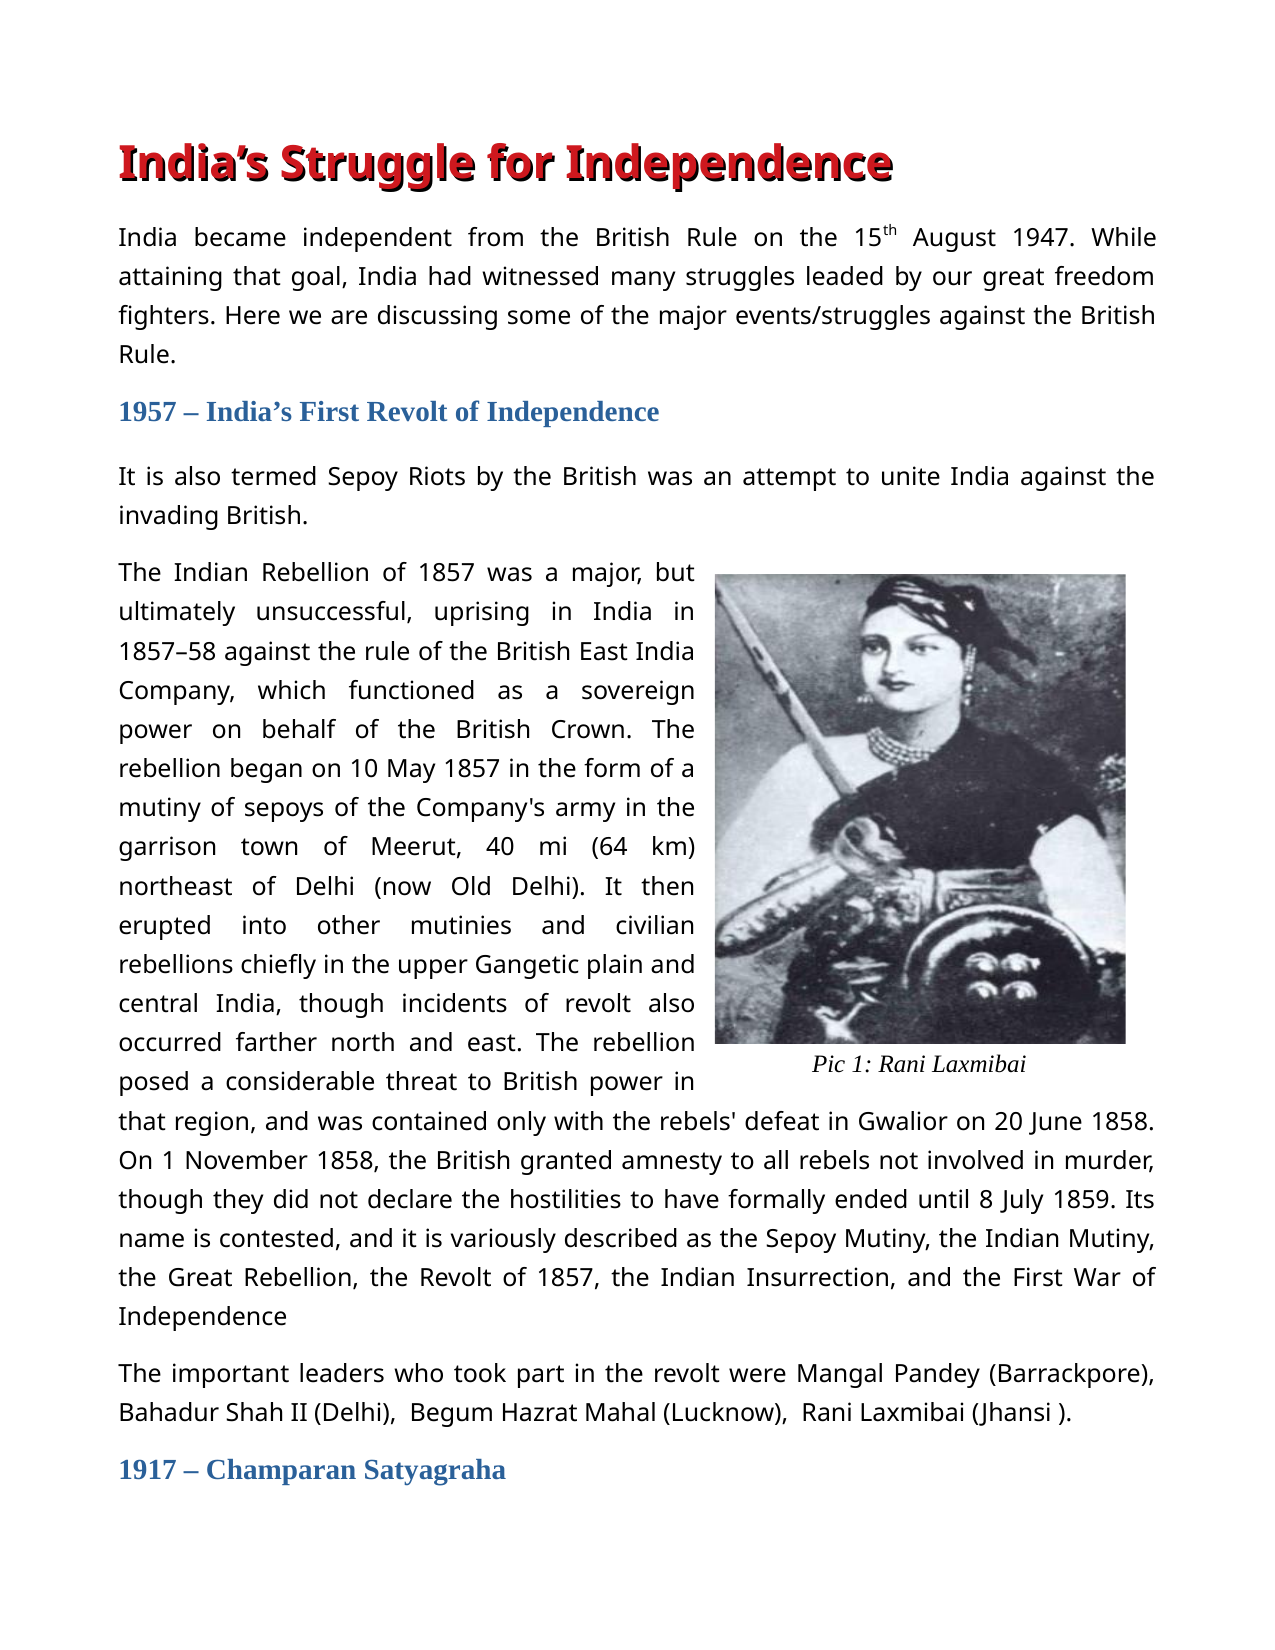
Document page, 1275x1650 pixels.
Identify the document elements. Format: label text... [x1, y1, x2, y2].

text India became independent from the British Rule on the 15th August 1947. While attaining that goal, India had witnessed many struggles leaded by our great freedom fighters. Here we are discussing some of the major events/struggles against the British Rule. [118, 219, 1157, 371]
picture [714, 574, 1126, 1044]
text It is also termed Sepoy Riots by the British was an attempt to unite India against the invading British. [118, 459, 1157, 532]
text The important leaders who took part in the revolt were Mangal Pandey (Barrackpore), Bahadur Shah II (Delhi), Begum Hazrat Mahal (Lucknow), Rani Laxmibai (Jhansi ). [118, 1356, 1157, 1429]
text India’s Struggle for Independence [118, 130, 1157, 192]
text 1957 – India’s First Revolt of Independence [118, 394, 1157, 427]
text The Indian Rebellion of 1857 was a major, but ultimately unsuccessful, uprising in India in 1857–58 against the rule of the British East India Company, which functioned as a sovereign power on behalf of the British Crown. The rebellion began on 10 May 1857 in the form of a mutiny of sepoys of the Company's army in the garrison town of Meerut, 40 mi (64 km) northeast of Delhi (now Old Delhi). It then erupted into other mutinies and civilian rebellions chiefly in the upper Gangetic plain and central India, though incidents of revolt also occurred farther north and east. The rebellion posed a considerable threat to British power in that region, and was contained only with the rebels' defeat in Gwalior on 20 June 1858. On 1 November 1858, the British granted amnesty to all rebels not involved in murder, though they did not declare the hostilities to have formally ended until 8 July 1859. Its name is contested, and it is variously described as the Sepoy Mutiny, the Indian Mutiny, the Great Rebellion, the Revolt of 1857, the Indian Insurrection, and the First War of Independence [118, 555, 1157, 1333]
text Pic 1: Rani Laxmibai [715, 1044, 1126, 1078]
text 1917 – Champaran Satyagraha [118, 1452, 1157, 1485]
